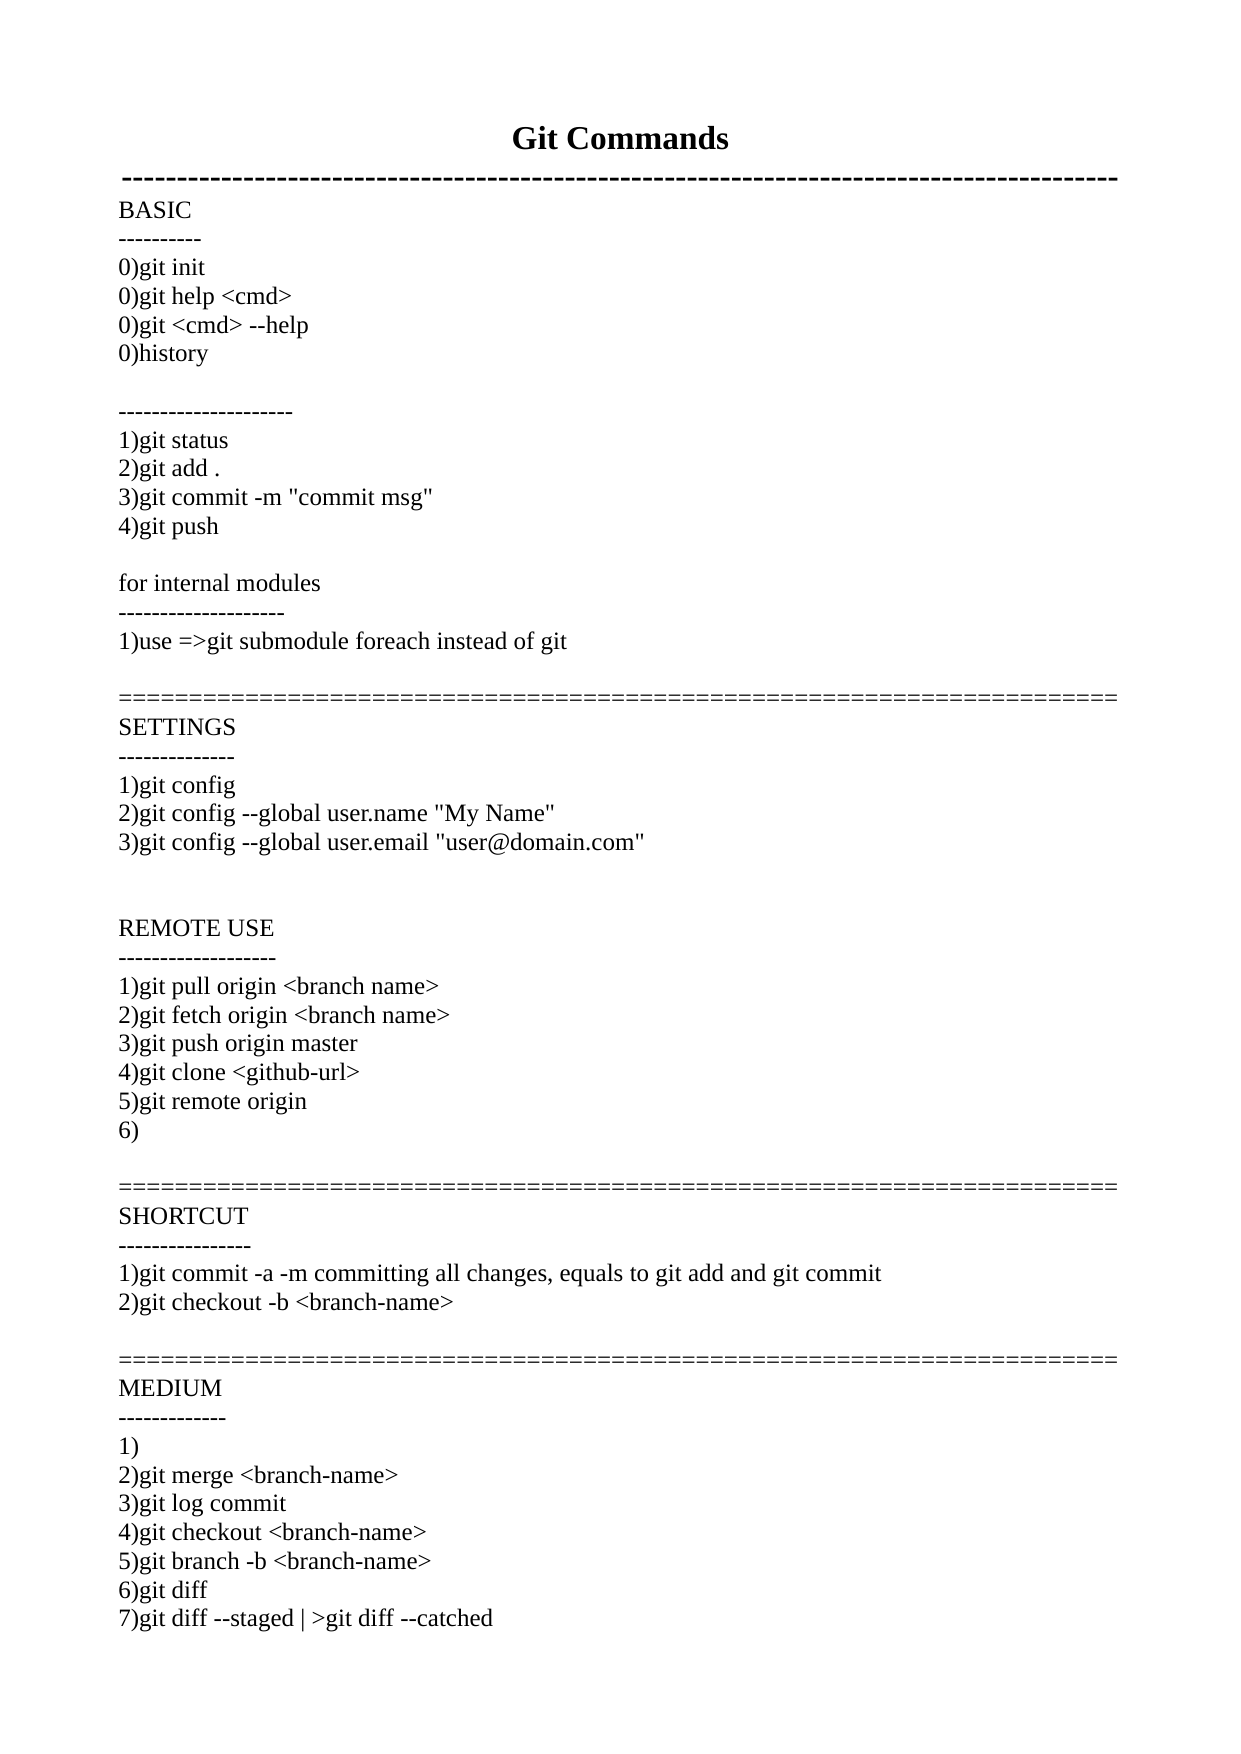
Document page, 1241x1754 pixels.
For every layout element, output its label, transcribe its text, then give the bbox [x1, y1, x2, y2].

text 1)git config [118, 770, 1122, 798]
text 5)git branch -b <branch-name> [118, 1546, 1122, 1575]
text SHORTCUT [118, 1201, 1122, 1230]
text ------------------- [118, 942, 1122, 971]
text 0)git <cmd> --help [118, 310, 1122, 338]
text BASIC [118, 195, 1122, 223]
text 6)git diff [118, 1575, 1122, 1603]
text ======================================================================= [118, 1172, 1122, 1201]
text MEDIUM [118, 1373, 1122, 1402]
text 2)git merge <branch-name> [118, 1460, 1122, 1488]
text 2)git checkout -b <branch-name> [118, 1287, 1122, 1316]
text 0)git help <cmd> [118, 281, 1122, 310]
text ======================================================================= [118, 683, 1122, 712]
text REMOTE USE [118, 913, 1122, 942]
text for internal modules [118, 568, 1122, 597]
text ---------- [118, 223, 1122, 252]
text 2)git add . [118, 453, 1122, 482]
text 3)git push origin master [118, 1028, 1122, 1057]
text SETTINGS [118, 712, 1122, 741]
text 1)git status [118, 425, 1122, 453]
text 7)git diff --staged | >git diff --catched [118, 1603, 1122, 1632]
text 3)git config --global user.email "user@domain.com" [118, 827, 1122, 856]
text 0)git init [118, 252, 1122, 281]
text 1)git commit -a -m committing all changes, equals to git add and git commit [118, 1258, 1122, 1287]
text 0)history [118, 338, 1122, 367]
text ---------------- [118, 1230, 1122, 1258]
text --------------------- [118, 396, 1122, 425]
text 3)git log commit [118, 1488, 1122, 1517]
text 1) [118, 1431, 1122, 1460]
text 6) [118, 1115, 1122, 1143]
text 1)use =>git submodule foreach instead of git [118, 626, 1122, 655]
text ------------- [118, 1402, 1122, 1431]
text 4)git clone <github-url> [118, 1057, 1122, 1086]
text -------------- [118, 741, 1122, 770]
text -------------------- [118, 597, 1122, 626]
text ------------------------------------------------------------------------------------------ [118, 156, 1122, 195]
text 2)git fetch origin <branch name> [118, 1000, 1122, 1028]
text 4)git checkout <branch-name> [118, 1517, 1122, 1546]
text 1)git pull origin <branch name> [118, 971, 1122, 1000]
text 3)git commit -m "commit msg" [118, 482, 1122, 511]
text 4)git push [118, 511, 1122, 540]
text Git Commands [118, 118, 1122, 156]
text ======================================================================= [118, 1345, 1122, 1373]
text 2)git config --global user.name "My Name" [118, 798, 1122, 827]
text 5)git remote origin [118, 1086, 1122, 1115]
